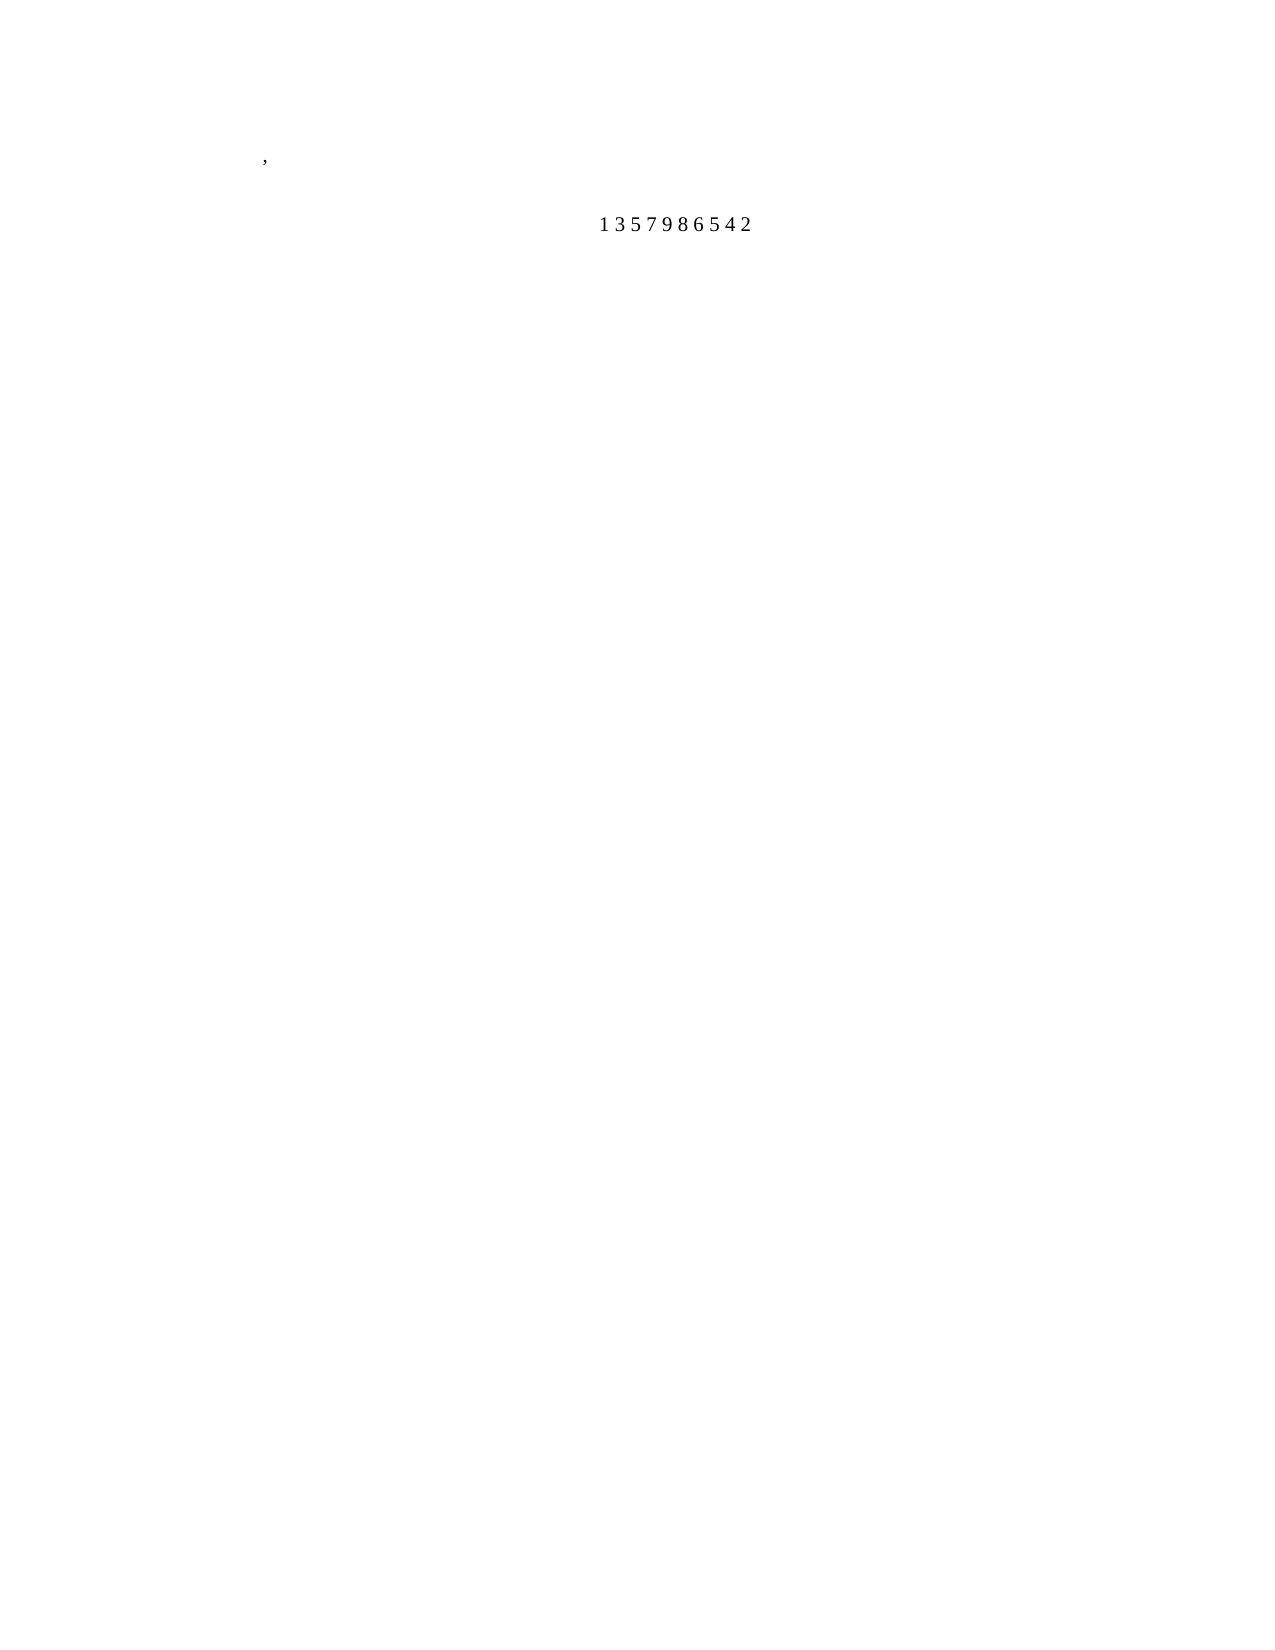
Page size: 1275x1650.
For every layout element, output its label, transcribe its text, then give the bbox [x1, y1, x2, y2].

text Caolán McNamara , [225, 75, 1125, 213]
text 1 3 5 7 9 8 6 5 4 2 [225, 213, 1125, 236]
